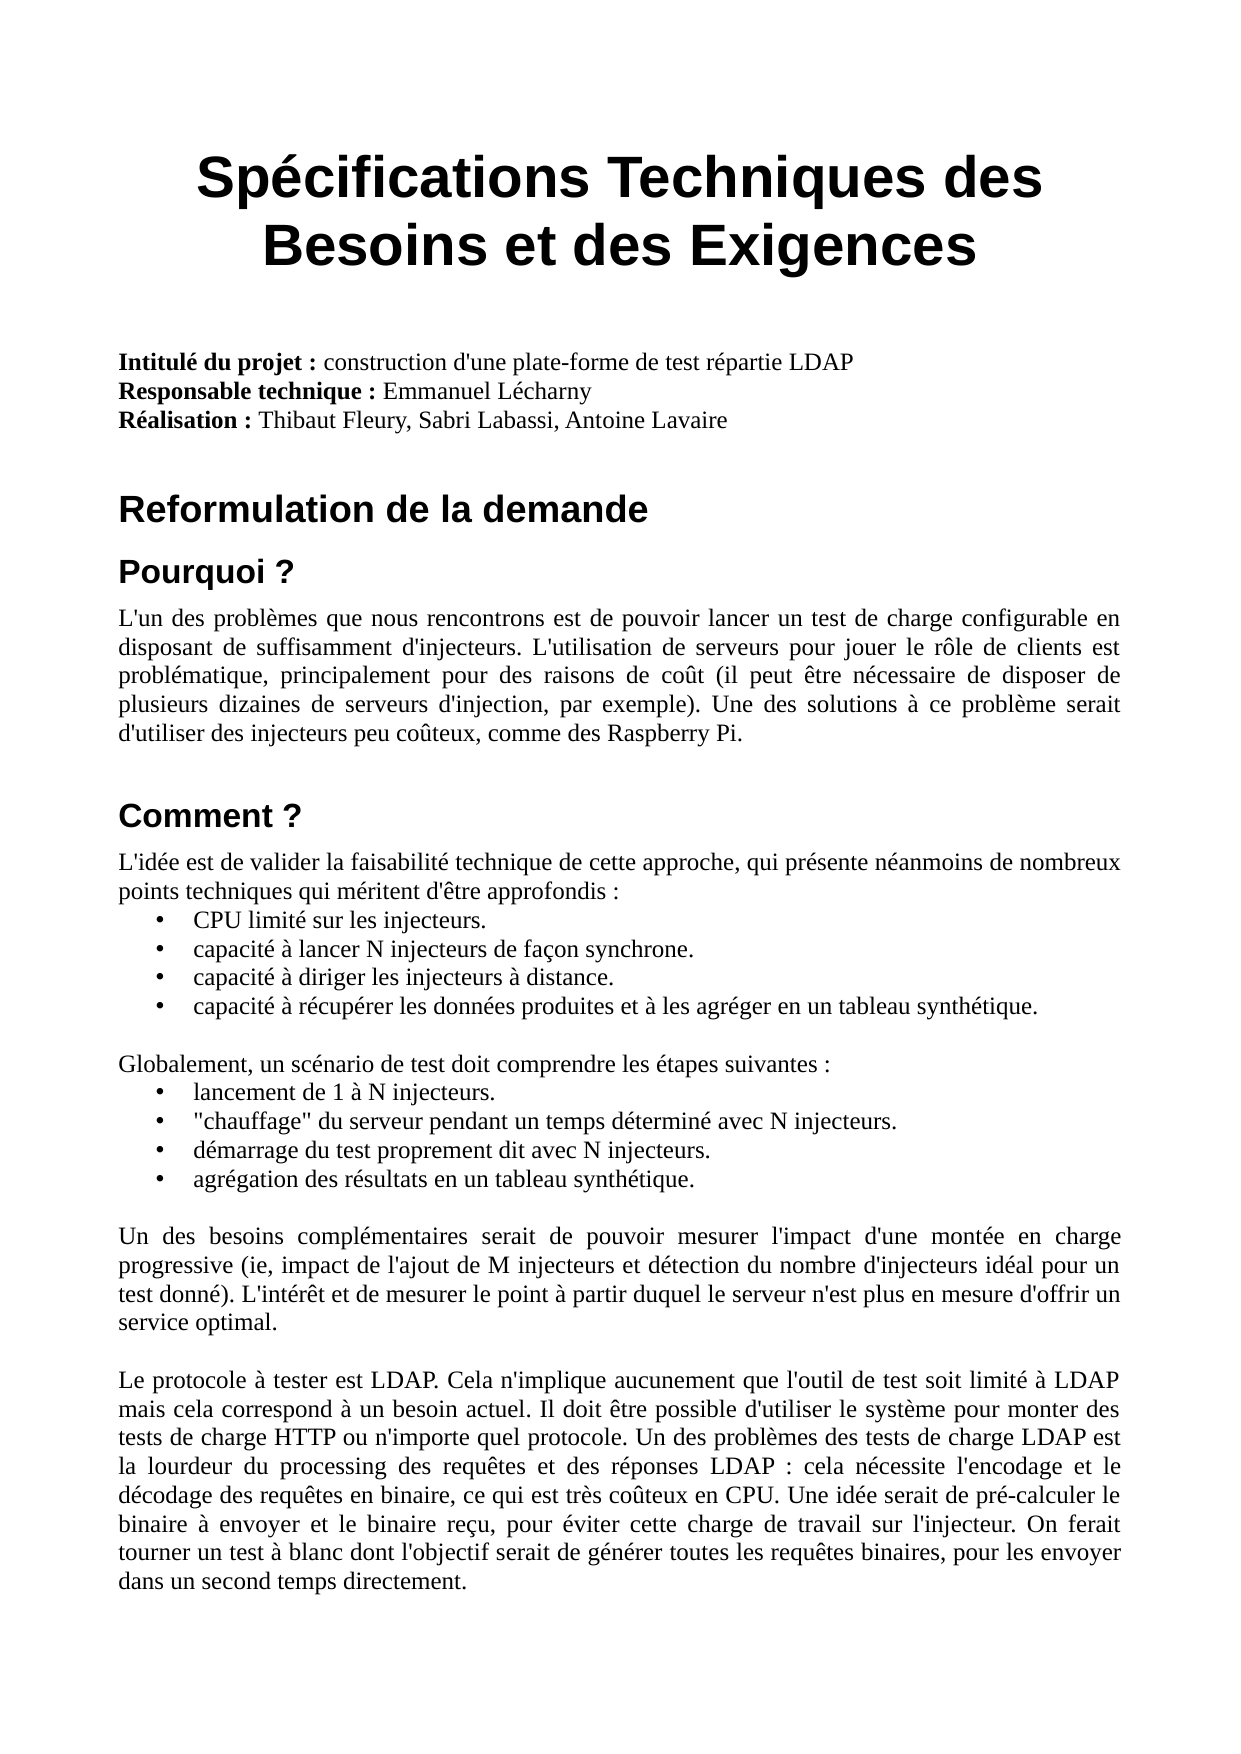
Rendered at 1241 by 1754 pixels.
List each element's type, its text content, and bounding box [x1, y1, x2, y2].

title Spécifications Techniques des Besoins et des Exigences [118, 143, 1122, 277]
text L'un des problèmes que nous rencontrons est de pouvoir lancer un test de charge configurable en disposant de suffisamment d'injecteurs. L'utilisation de serveurs pour jouer le rôle de clients est problématique, principalement pour des raisons de coût (il peut être nécessaire de disposer de plusieurs dizaines de serveurs d'injection, par exemple). Une des solutions à ce problème serait d'utiliser des injecteurs peu coûteux, comme des Raspberry Pi. [118, 603, 1122, 747]
list capacité à récupérer les données produites et à les agréger en un tableau synthétique. [156, 991, 1122, 1020]
subtitle Comment ? [118, 796, 1122, 835]
list lancement de 1 à N injecteurs. [156, 1077, 1122, 1106]
subtitle Pourquoi ? [118, 552, 1122, 590]
text Globalement, un scénario de test doit comprendre les étapes suivantes : [118, 1049, 1122, 1077]
list CPU limité sur les injecteurs. [156, 905, 1122, 934]
text Le protocole à tester est LDAP. Cela n'implique aucunement que l'outil de test soit limité à LDAP mais cela correspond à un besoin actuel. Il doit être possible d'utiliser le système pour monter des tests de charge HTTP ou n'importe quel protocole. Un des problèmes des tests de charge LDAP est la lourdeur du processing des requêtes et des réponses LDAP : cela nécessite l'encodage et le décodage des requêtes en binaire, ce qui est très coûteux en CPU. Une idée serait de pré-calculer le binaire à envoyer et le binaire reçu, pour éviter cette charge de travail sur l'injecteur. On ferait tourner un test à blanc dont l'objectif serait de générer toutes les requêtes binaires, pour les envoyer dans un second temps directement. [118, 1365, 1122, 1595]
text L'idée est de valider la faisabilité technique de cette approche, qui présente néanmoins de nombreux points techniques qui méritent d'être approfondis : [118, 847, 1122, 905]
list capacité à lancer N injecteurs de façon synchrone. [156, 934, 1122, 962]
text Un des besoins complémentaires serait de pouvoir mesurer l'impact d'une montée en charge progressive (ie, impact de l'ajout de M injecteurs et détection du nombre d'injecteurs idéal pour un test donné). L'intérêt et de mesurer le point à partir duquel le serveur n'est plus en mesure d'offrir un service optimal. [118, 1221, 1122, 1336]
text Responsable technique : Emmanuel Lécharny [118, 376, 1122, 405]
text Réalisation : Thibaut Fleury, Sabri Labassi, Antoine Lavaire [118, 405, 1122, 433]
subtitle Reformulation de la demande [118, 487, 1122, 531]
list capacité à diriger les injecteurs à distance. [156, 962, 1122, 991]
text Intitulé du projet : construction d'une plate-forme de test répartie LDAP [118, 347, 1122, 376]
list démarrage du test proprement dit avec N injecteurs. [156, 1135, 1122, 1164]
list "chauffage" du serveur pendant un temps déterminé avec N injecteurs. [156, 1106, 1122, 1135]
list agrégation des résultats en un tableau synthétique. [156, 1164, 1122, 1192]
